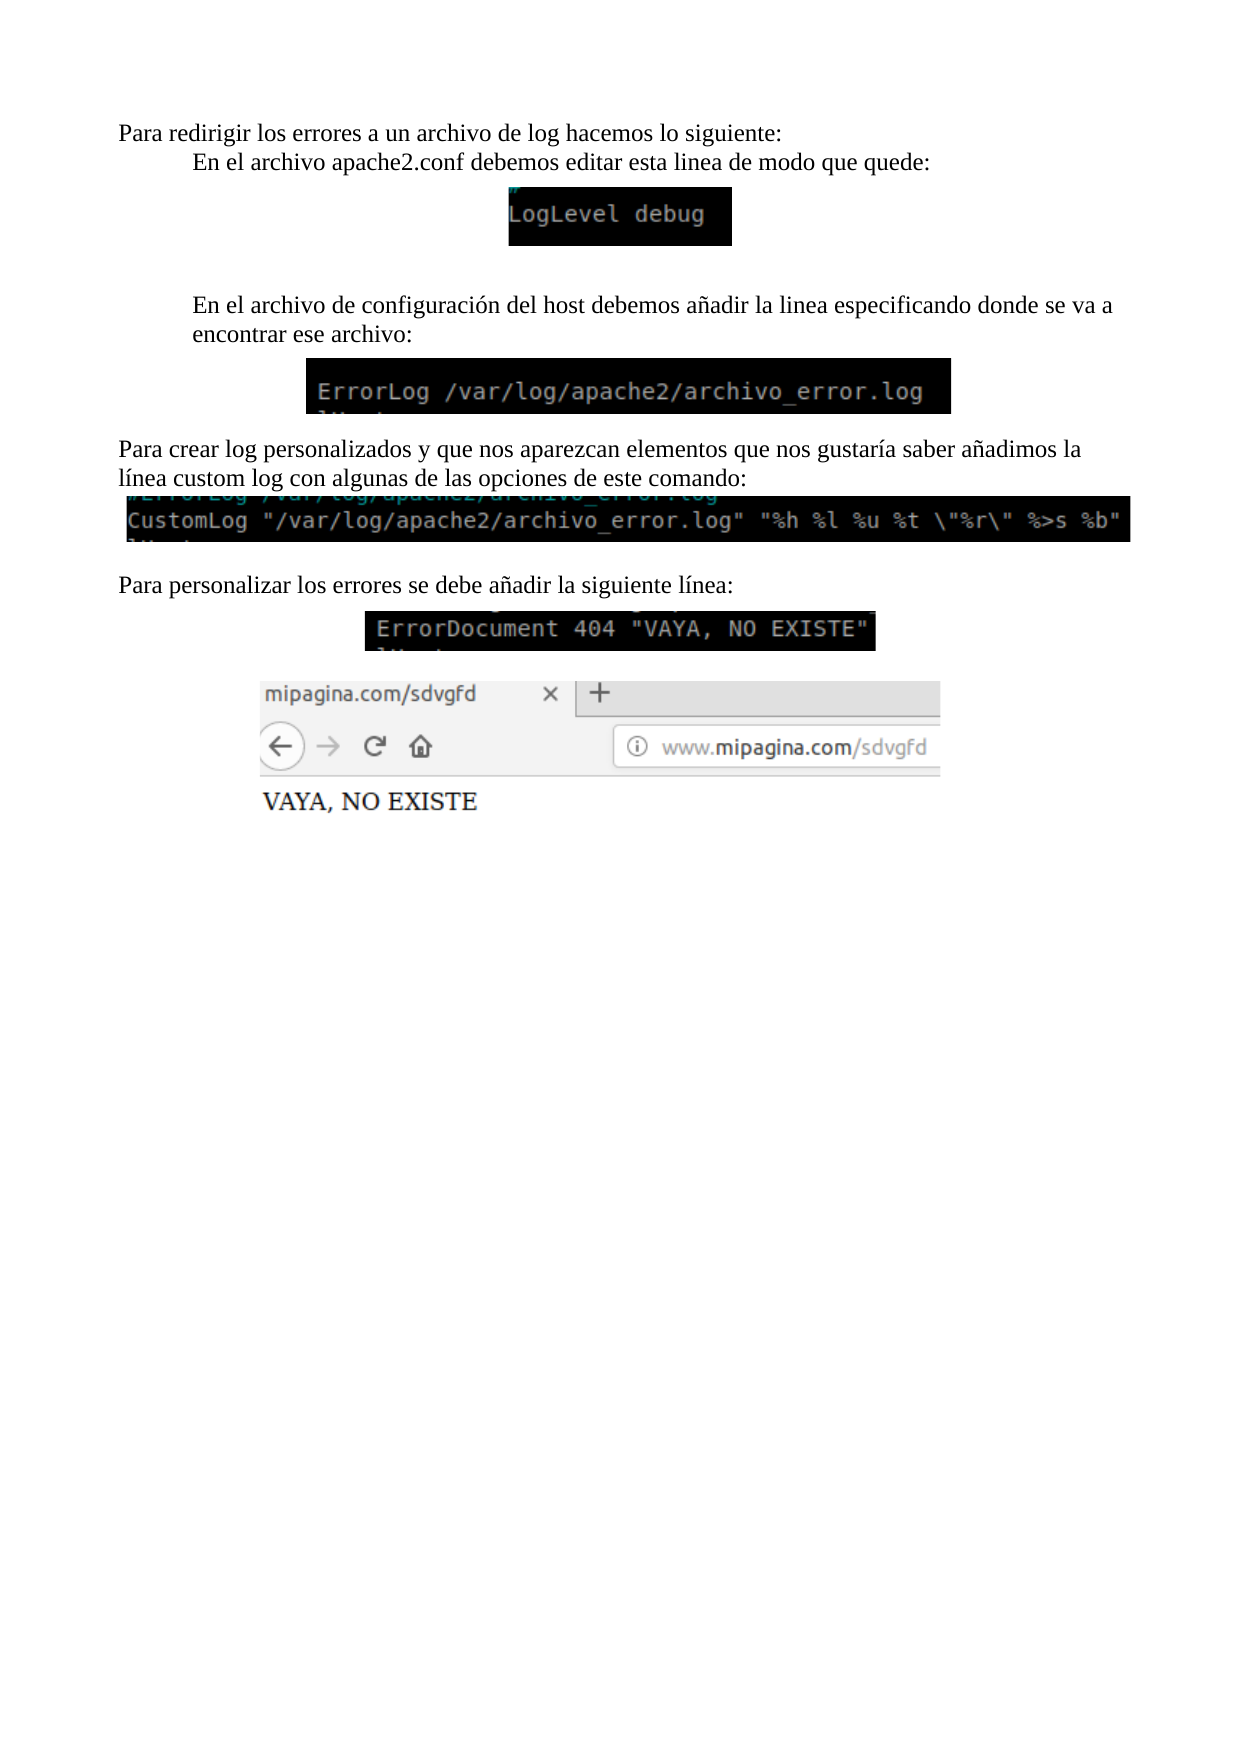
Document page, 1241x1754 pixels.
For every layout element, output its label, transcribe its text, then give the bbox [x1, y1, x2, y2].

picture [306, 358, 952, 414]
text Para crear log personalizados y que nos aparezcan elementos que nos gustaría saber añadimos la línea custom log con algunas de las opciones de este comando: [118, 434, 1122, 492]
picture [508, 187, 732, 246]
text En el archivo de configuración del host debemos añadir la linea especificando donde se va a encontrar ese archivo: [118, 291, 1122, 348]
picture [259, 681, 941, 832]
text Para redirigir los errores a un archivo de log hacemos lo siguiente: [118, 118, 1122, 147]
text En el archivo apache2.conf debemos editar esta linea de modo que quede: [118, 147, 1122, 176]
picture [126, 496, 1131, 542]
picture [364, 611, 876, 651]
text Para personalizar los errores se debe añadir la siguiente línea: [118, 570, 1122, 599]
